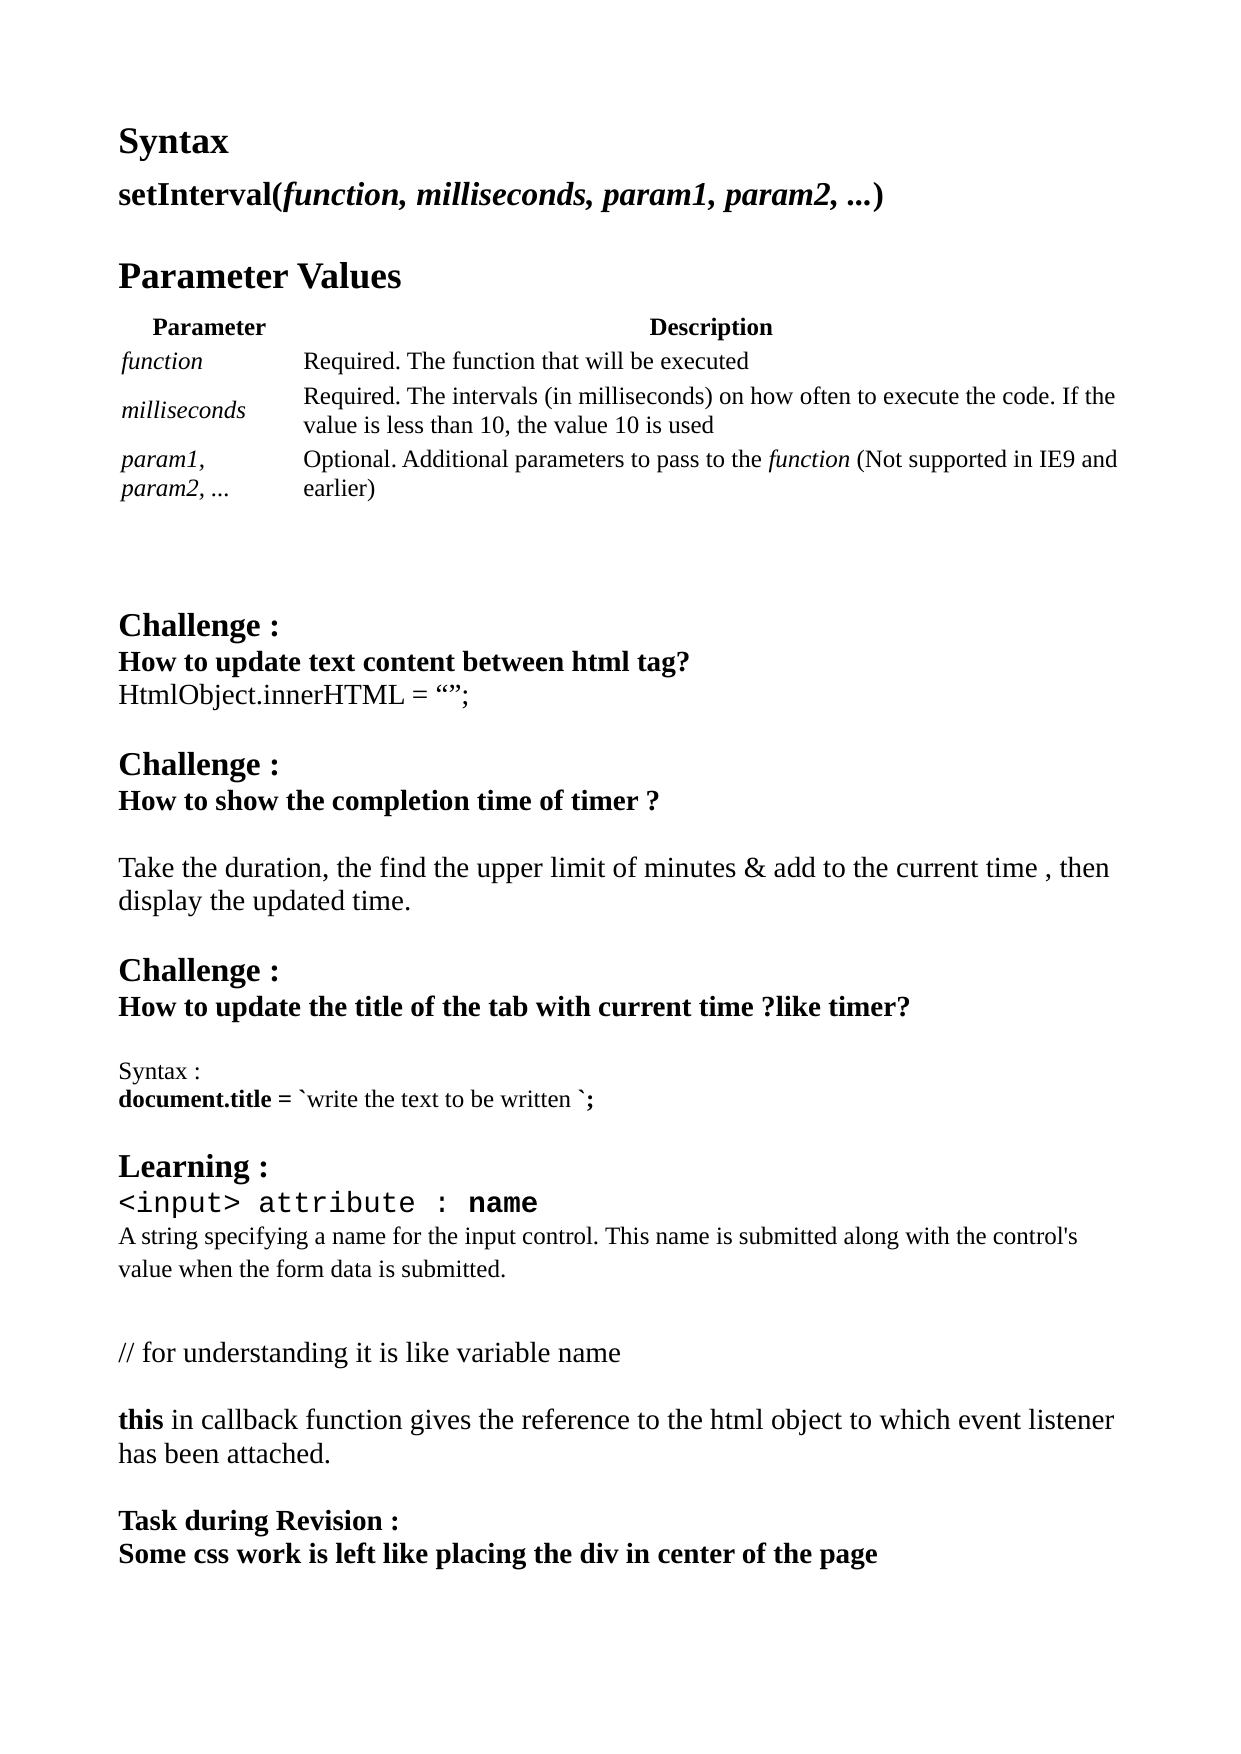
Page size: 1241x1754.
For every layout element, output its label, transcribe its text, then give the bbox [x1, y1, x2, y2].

table_header Parameter [118, 309, 300, 343]
table_cell function [118, 344, 300, 378]
subtitle Parameter Values [118, 253, 1122, 296]
text How to update the title of the tab with current time ?like timer? [118, 989, 1122, 1022]
text Syntax : [118, 1056, 1122, 1084]
text How to update text content between html tag? [118, 644, 1122, 677]
text Challenge : [118, 744, 1122, 783]
table_cell Required. The intervals (in milliseconds) on how often to execute the code. If the value is less than 10, the value 10 is used [300, 378, 1122, 441]
text HtmlObject.innerHTML = “”; [118, 677, 1122, 711]
text Challenge : [118, 950, 1122, 989]
text How to show the completion time of timer ? [118, 783, 1122, 816]
text Challenge : [118, 605, 1122, 644]
text has been attached. [118, 1436, 1122, 1469]
table_cell param1, param2, ... [118, 441, 300, 505]
text A string specifying a name for the input control. This name is submitted along with the control's value when the form data is submitted. [118, 1221, 1122, 1283]
table_header Description [300, 309, 1122, 343]
table_cell milliseconds [118, 378, 300, 441]
text Learning : [118, 1147, 1122, 1185]
text Some css work is left like placing the div in center of the page [118, 1537, 1122, 1570]
text setInterval(function, milliseconds, param1, param2, ...) [118, 174, 1122, 212]
text // for understanding it is like variable name [118, 1335, 1122, 1369]
table_cell Required. The function that will be executed [300, 344, 1122, 378]
text Task during Revision : [118, 1503, 1122, 1537]
subtitle <input> attribute : name [118, 1185, 1122, 1221]
subtitle Syntax [118, 118, 1122, 161]
table_cell Optional. Additional parameters to pass to the function (Not supported in IE9 and earlier) [300, 441, 1122, 505]
text document.title = `write the text to be written `; [118, 1084, 1122, 1113]
text this in callback function gives the reference to the html object to which event listener [118, 1402, 1122, 1436]
text Take the duration, the find the upper limit of minutes & add to the current time , then display the updated time. [118, 850, 1122, 917]
